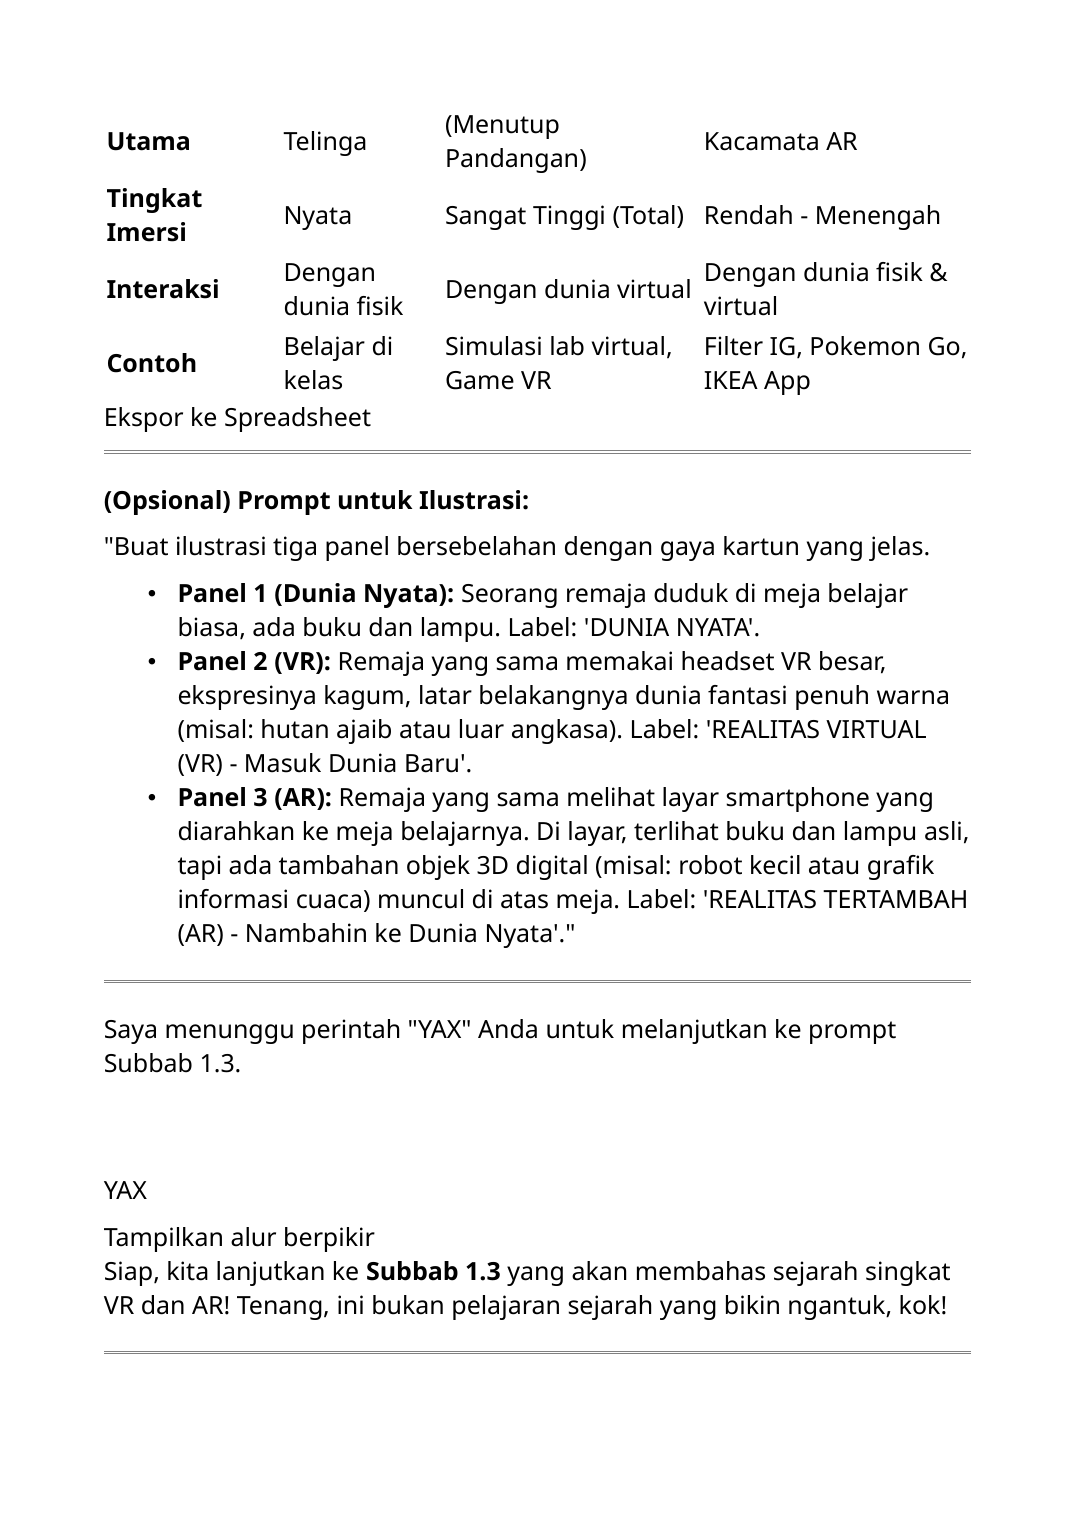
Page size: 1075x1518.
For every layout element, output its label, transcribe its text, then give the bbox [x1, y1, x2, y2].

text Ekspor ke Spreadsheet [103, 399, 971, 433]
table_cell Dengan dunia fisik & virtual [701, 251, 971, 325]
list Panel 2 (VR): Remaja yang sama memakai headset VR besar, ekspresinya kagum, latar belakangnya dunia fantasi penuh warna (misal: hutan ajaib atau luar angkasa). Label: 'REALITAS VIRTUAL (VR) - Masuk Dunia Baru'. [148, 643, 971, 780]
table_cell Dengan dunia virtual [442, 251, 701, 325]
table_cell Belajar di kelas [280, 325, 442, 399]
table_cell Tingkat Imersi [104, 178, 280, 251]
table_cell Rendah - Menengah [701, 178, 971, 251]
table_cell Contoh [104, 325, 280, 399]
table_cell Utama [104, 104, 280, 177]
table_cell (Menutup Pandangan) [442, 104, 701, 177]
table_cell Simulasi lab virtual, Game VR [442, 325, 701, 399]
list Panel 1 (Dunia Nyata): Seorang remaja duduk di meja belajar biasa, ada buku dan lampu. Label: 'DUNIA NYATA'. [148, 575, 971, 643]
table_cell Dengan dunia fisik [280, 251, 442, 325]
table_cell Interaksi [104, 251, 280, 325]
table_cell Nyata [280, 178, 442, 251]
table_cell Sangat Tinggi (Total) [442, 178, 701, 251]
text Siap, kita lanjutkan ke Subbab 1.3 yang akan membahas sejarah singkat VR dan AR! Tenang, ini bukan pelajaran sejarah yang bikin ngantuk, kok! [103, 1253, 971, 1321]
table_cell Filter IG, Pokemon Go, IKEA App [701, 325, 971, 399]
text Saya menunggu perintah "YAX" Anda untuk melanjutkan ke prompt Subbab 1.3. [103, 1011, 971, 1079]
text "Buat ilustrasi tiga panel bersebelahan dengan gaya kartun yang jelas. [103, 529, 971, 563]
text Tampilkan alur berpikir [103, 1219, 971, 1253]
table_cell Telinga [280, 104, 442, 177]
text YAX [103, 1173, 971, 1207]
table_cell Kacamata AR [701, 104, 971, 177]
list Panel 3 (AR): Remaja yang sama melihat layar smartphone yang diarahkan ke meja belajarnya. Di layar, terlihat buku dan lampu asli, tapi ada tambahan objek 3D digital (misal: robot kecil atau grafik informasi cuaca) muncul di atas meja. Label: 'REALITAS TERTAMBAH (AR) - Nambahin ke Dunia Nyata'." [148, 780, 971, 950]
text (Opsional) Prompt untuk Ilustrasi: [103, 482, 971, 516]
